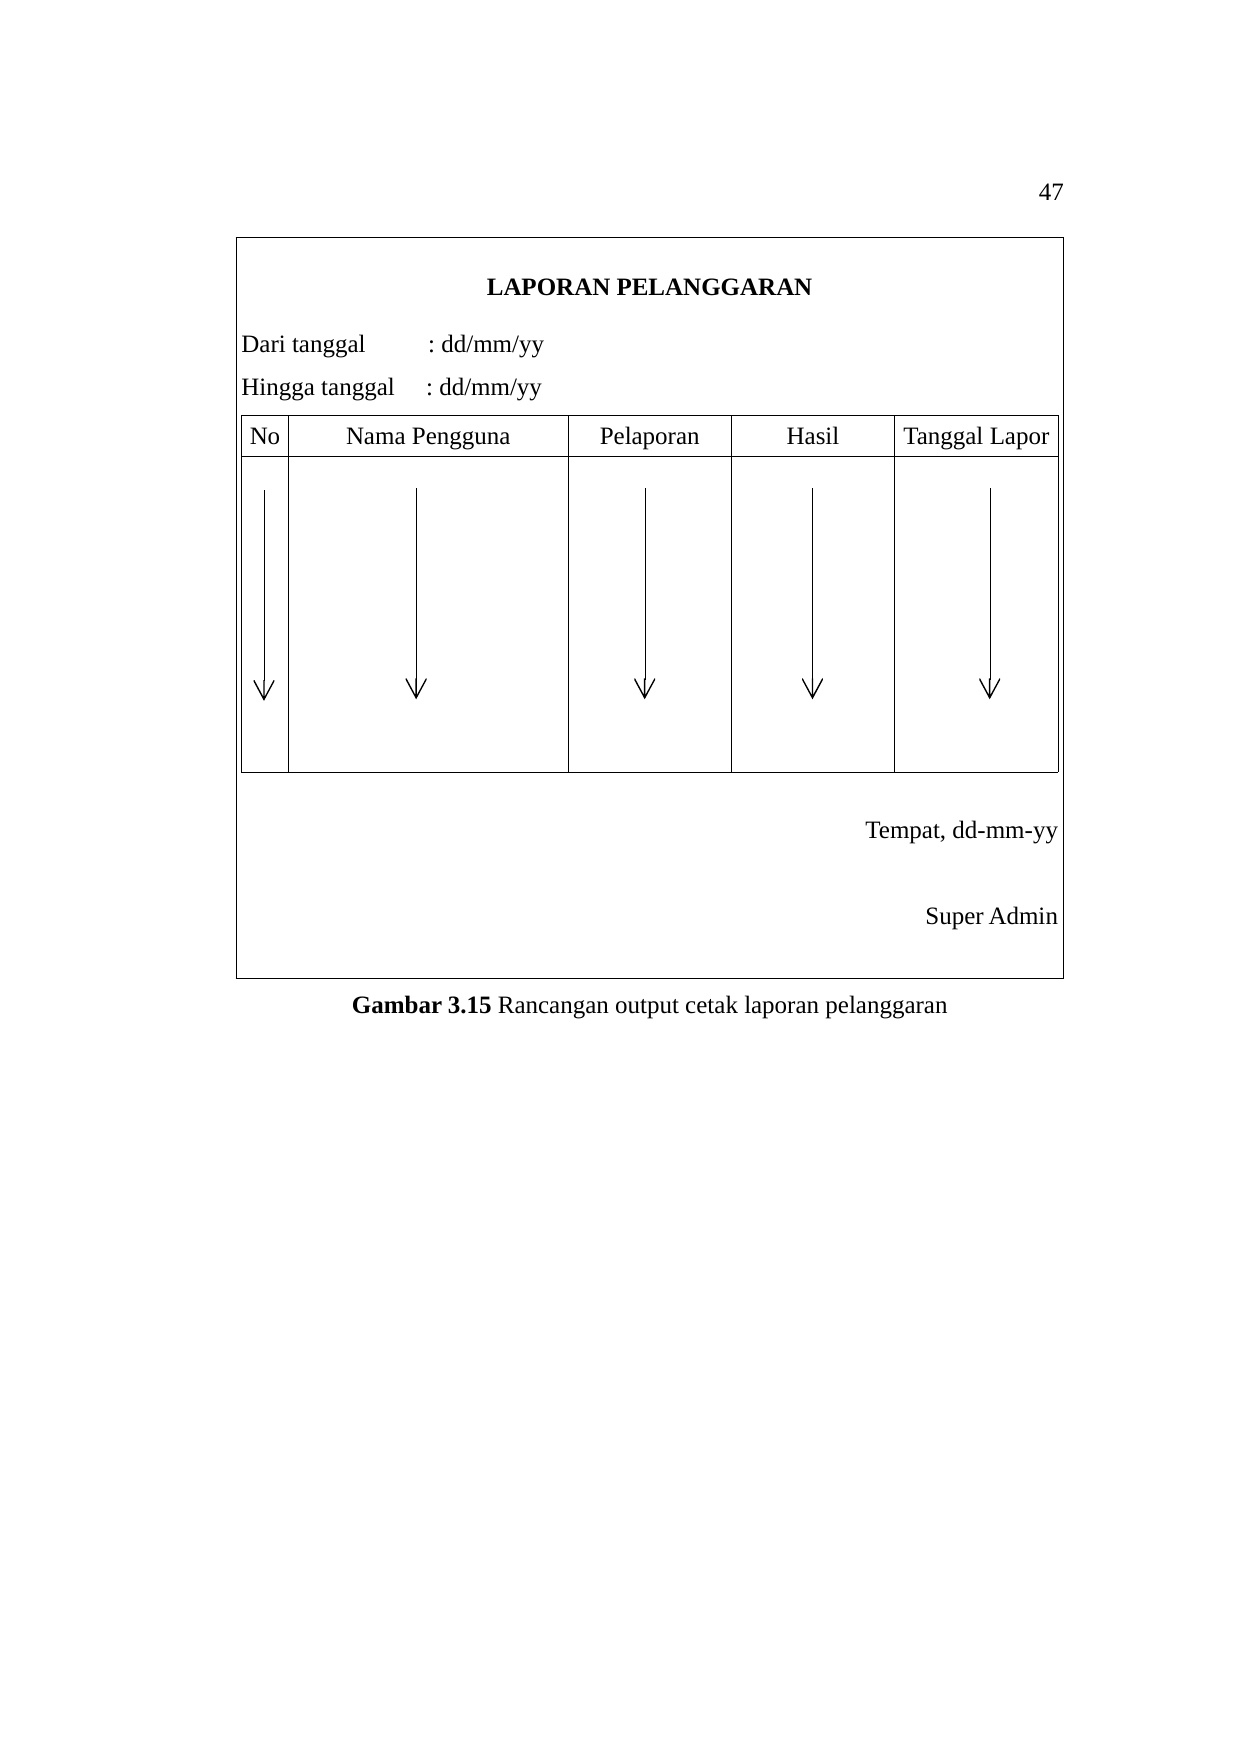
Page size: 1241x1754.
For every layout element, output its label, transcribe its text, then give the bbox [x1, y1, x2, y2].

table_cell [242, 457, 288, 772]
table_cell [895, 457, 1058, 772]
table_header Hasil [732, 416, 894, 456]
table_cell [569, 457, 731, 772]
table_header Pelaporan [569, 416, 731, 456]
table_header LAPORAN PELANGGARAN Dari tanggal : dd/mm/yy Hingga tanggal : dd/mm/yy Tempat, dd-mm-yy Super Admin [237, 238, 1063, 978]
table_cell [289, 457, 568, 772]
table_header Tanggal Lapor [895, 416, 1058, 456]
table_cell [732, 457, 894, 772]
table_header Nama Pengguna [289, 416, 568, 456]
text Gambar 3.15 Rancangan output cetak laporan pelanggaran [236, 990, 1063, 1019]
table_header No [242, 416, 288, 456]
